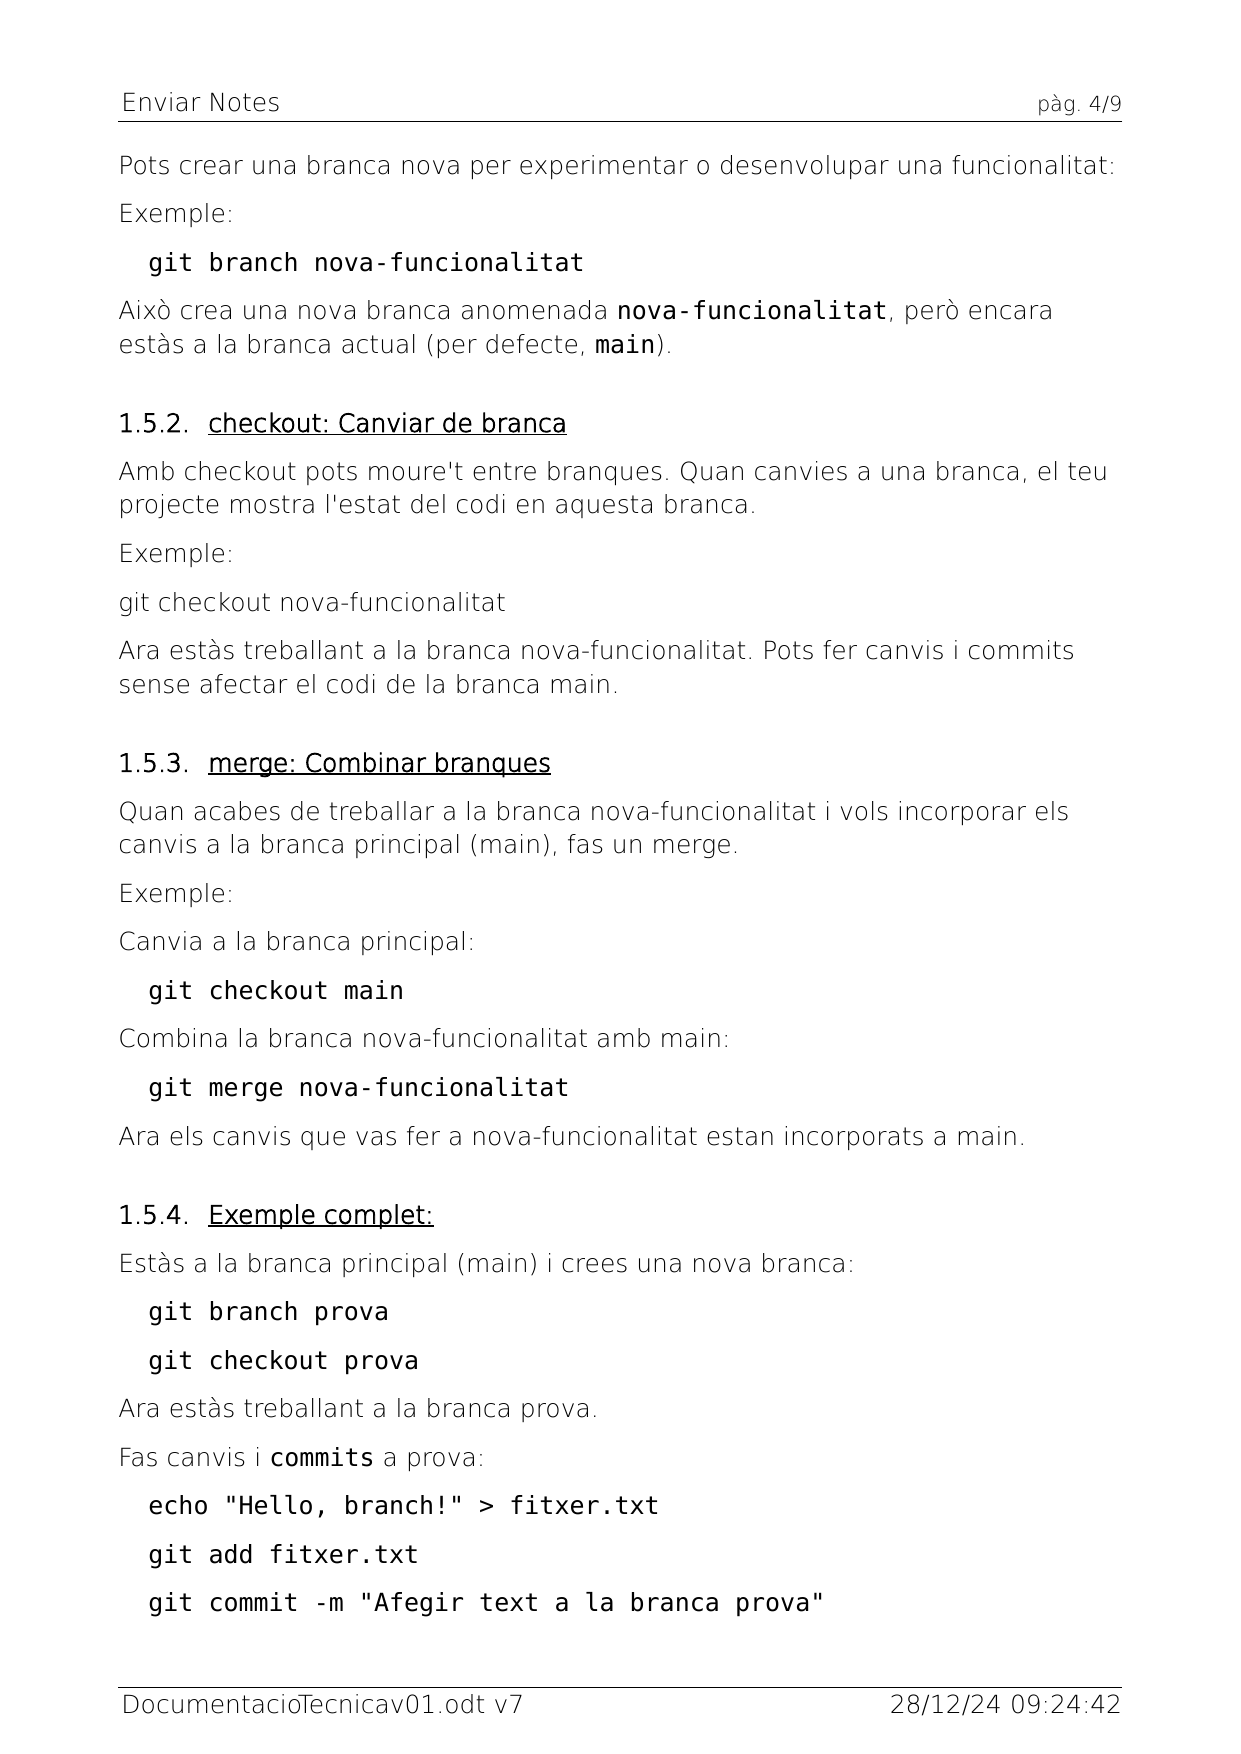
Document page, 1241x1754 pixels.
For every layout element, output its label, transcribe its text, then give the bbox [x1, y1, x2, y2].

text git checkout nova-funcionalitat [118, 588, 1122, 617]
subtitle Exemple complet: [118, 1200, 1122, 1229]
subtitle checkout: Canviar de branca [118, 408, 1122, 438]
text Estàs a la branca principal (main) i crees una nova branca: [118, 1249, 1122, 1278]
text Pots crear una branca nova per experimentar o desenvolupar una funcionalitat: [118, 151, 1122, 180]
text Ara estàs treballant a la branca nova-funcionalitat. Pots fer canvis i commits sense afectar el codi de la branca main. [118, 636, 1122, 699]
text git branch nova-funcionalitat [133, 248, 1107, 277]
text git commit -m "Afegir text a la branca prova" [133, 1588, 1107, 1618]
text git add fitxer.txt [133, 1540, 1107, 1569]
subtitle merge: Combinar branques [118, 748, 1122, 777]
text Exemple: [118, 879, 1122, 908]
text Ara els canvis que vas fer a nova-funcionalitat estan incorporats a main. [118, 1122, 1122, 1151]
text git checkout prova [133, 1346, 1107, 1375]
text Amb checkout pots moure't entre branques. Quan canvies a una branca, el teu projecte mostra l'estat del codi en aquesta branca. [118, 457, 1122, 520]
text git branch prova [133, 1297, 1107, 1326]
text git checkout main [133, 976, 1107, 1005]
text Canvia a la branca principal: [118, 927, 1122, 957]
text Quan acabes de treballar a la branca nova-funcionalitat i vols incorporar els canvis a la branca principal (main), fas un merge. [118, 797, 1122, 859]
text Això crea una nova branca anomenada nova-funcionalitat, però encara estàs a la branca actual (per defecte, main). [118, 296, 1122, 359]
text Fas canvis i commits a prova: [118, 1443, 1122, 1472]
text Exemple: [118, 199, 1122, 228]
text Ara estàs treballant a la branca prova. [118, 1394, 1122, 1423]
text git merge nova-funcionalitat [133, 1073, 1107, 1102]
text echo "Hello, branch!" > fitxer.txt [133, 1491, 1107, 1521]
text Combina la branca nova-funcionalitat amb main: [118, 1024, 1122, 1054]
text Exemple: [118, 539, 1122, 568]
